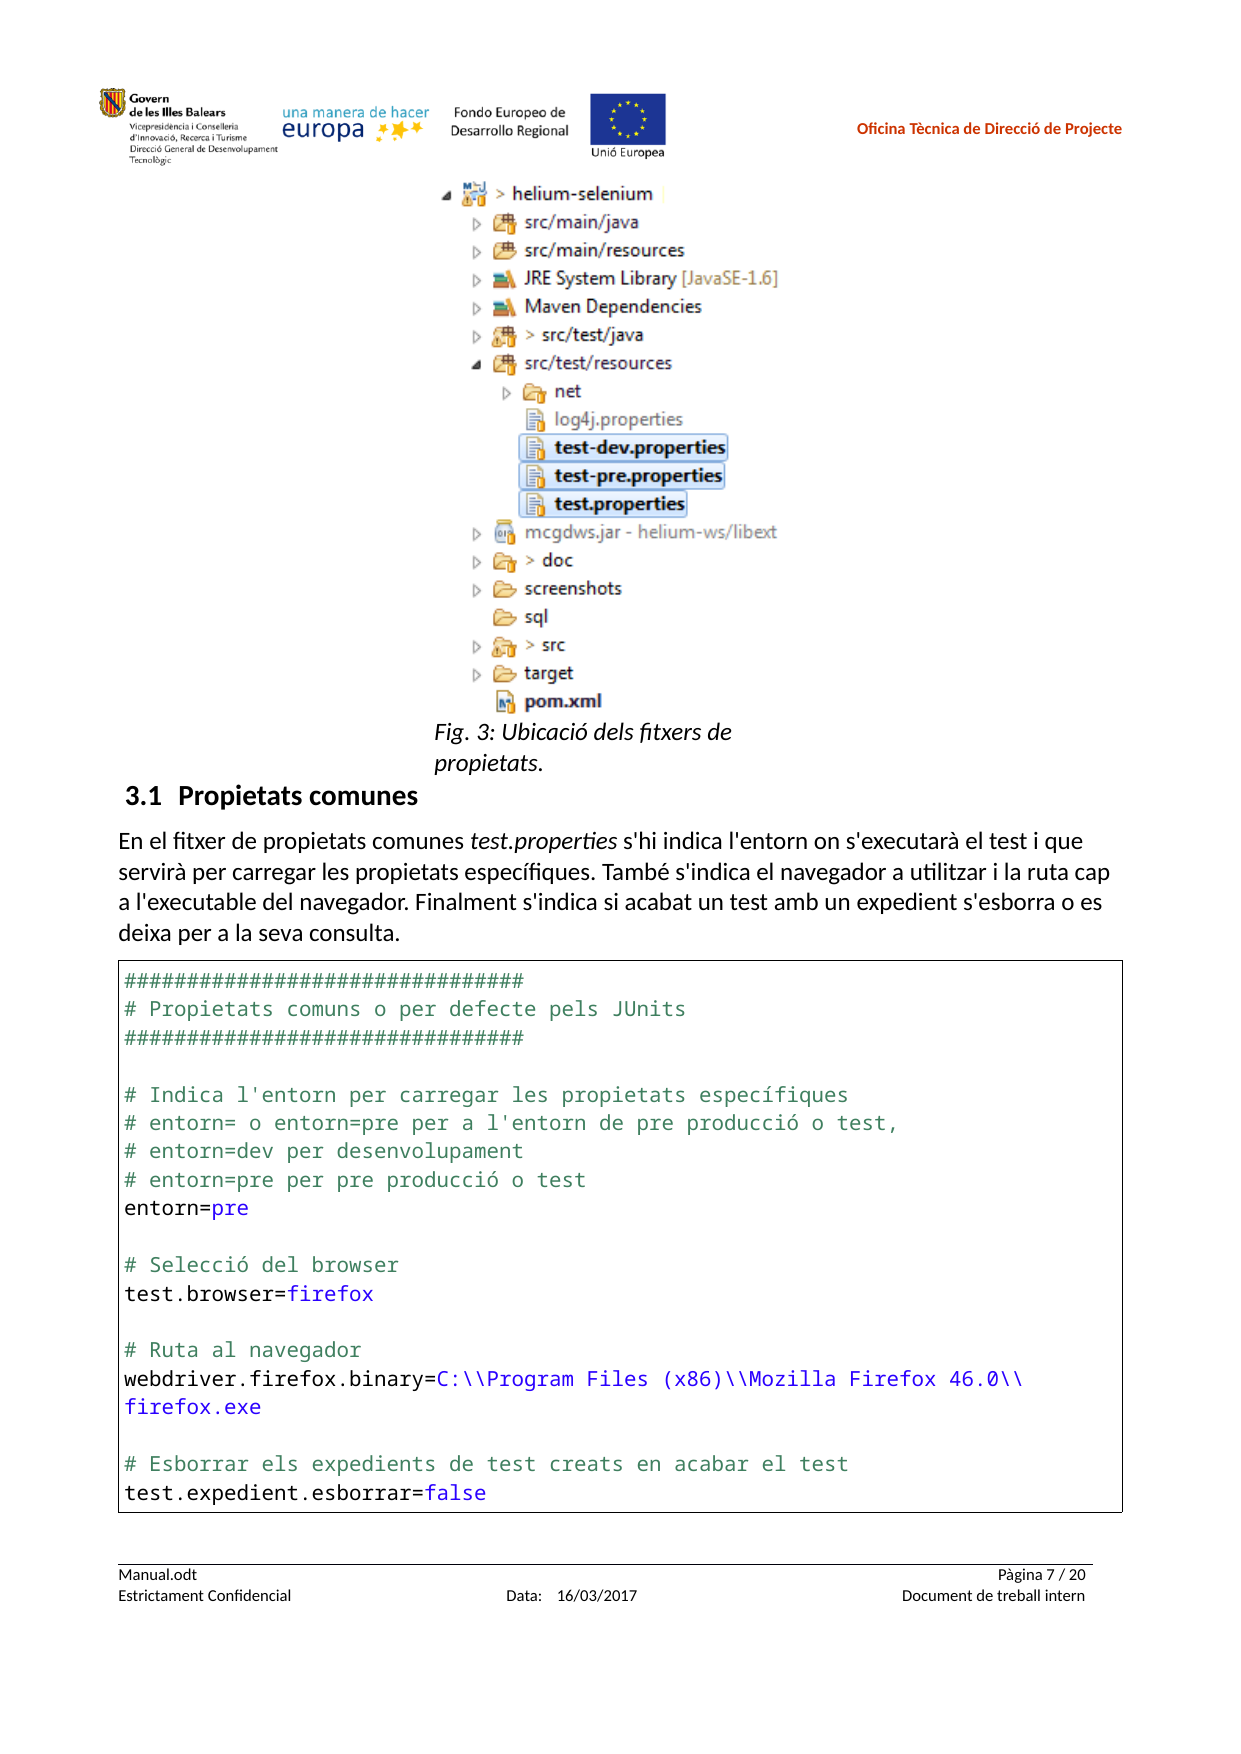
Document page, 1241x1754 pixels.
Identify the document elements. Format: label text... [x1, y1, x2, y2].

picture [99, 87, 668, 166]
text En el fitxer de propietats comunes test.properties s'hi indica l'entorn on s'executarà el test i que servirà per carregar les propietats específiques. També s'indica el navegador a utilitzar i la ruta cap a l'executable del navegador. Finalment s'indica si acabat un test amb un expedient s'esborra o es deixa per a la seva consulta. [118, 826, 1122, 948]
subtitle Propietats comunes [118, 168, 1122, 813]
table_header ################################ # Propietats comuns o per defecte pels JUnits ################################ # Indica l'entorn per carregar les propietats específiques # entorn= o entorn=pre per a l'entorn de pre producció o test, # entorn=dev per desenvolupament # entorn=pre per pre producció o test entorn=pre # Selecció del browser test.browser=firefox # Ruta al navegador webdriver.firefox.binary=C:\\Program Files (x86)\\Mozilla Firefox 46.0\\firefox.exe # Esborrar els expedients de test creats en acabar el test test.expedient.esborrar=false [119, 961, 1122, 1512]
picture [434, 180, 807, 717]
text Fig. 3: Ubicació dels fitxers de propietats. [434, 717, 806, 777]
